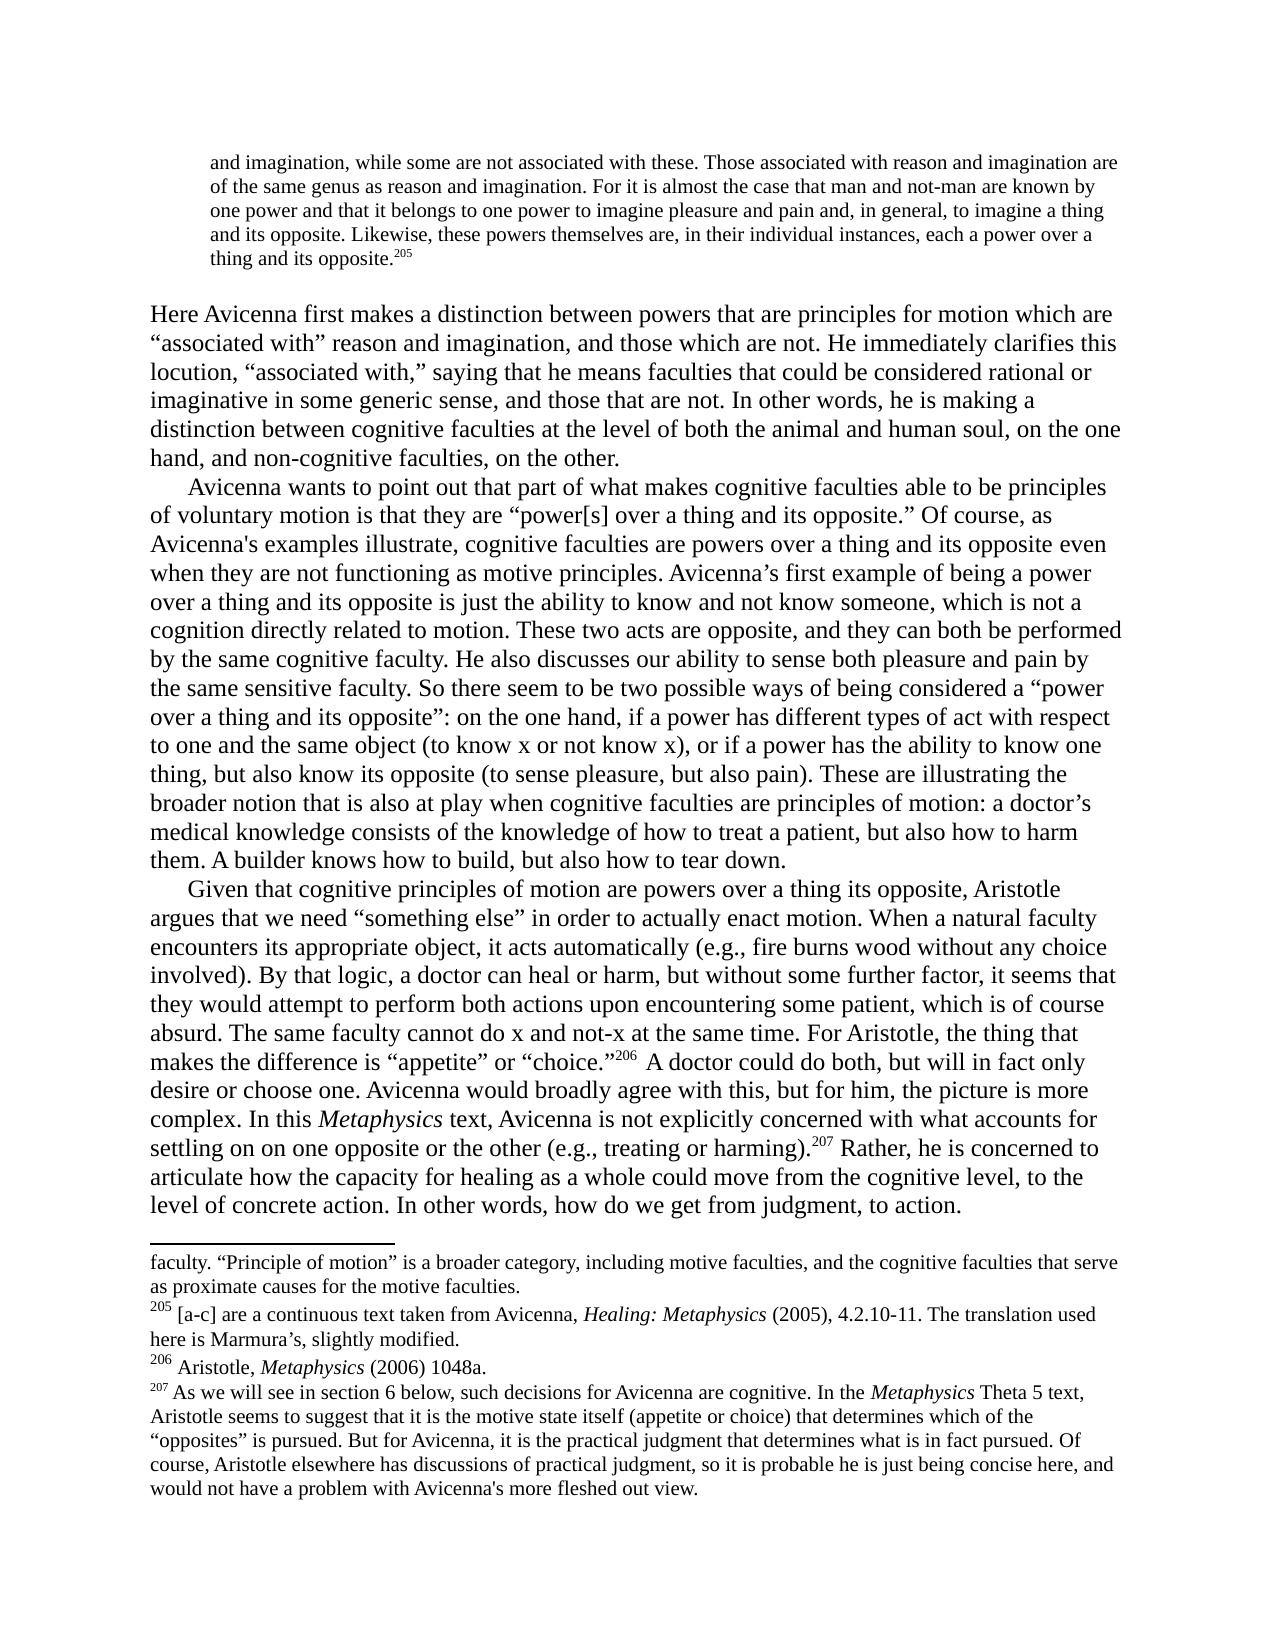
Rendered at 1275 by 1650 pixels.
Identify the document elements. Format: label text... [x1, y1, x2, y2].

text Given that cognitive principles of motion are powers over a thing its opposite, Aristotle argues that we need “something else” in order to actually enact motion. When a natural faculty encounters its appropriate object, it acts automatically (e.g., fire burns wood without any choice involved). By that logic, a doctor can heal or harm, but without some further factor, it seems that they would attempt to perform both actions upon encountering some patient, which is of course absurd. The same faculty cannot do x and not-x at the same time. For Aristotle, the thing that makes the difference is “appetite” or “choice.” A doctor could do both, but will in fact only desire or choose one. Avicenna would broadly agree with this, but for him, the picture is more complex. In this Metaphysics text, Avicenna is not explicitly concerned with what accounts for settling on on one opposite or the other (e.g., treating or harming). Rather, he is concerned to articulate how the capacity for healing as a whole could move from the cognitive level, to the level of concrete action. In other words, how do we get from judgment, to action. [150, 874, 1125, 1219]
text As we will see in section 6 below, such decisions for Avicenna are cognitive. In the Metaphysics Theta 5 text, Aristotle seems to suggest that it is the motive state itself (appetite or choice) that determines which of the “opposites” is pursued. But for Avicenna, it is the practical judgment that determines what is in fact pursued. Of course, Aristotle elsewhere has discussions of practical judgment, so it is probable he is just being concise here, and would not have a problem with Avicenna's more fleshed out view. [150, 1380, 1125, 1500]
text Here Avicenna first makes a distinction between powers that are principles for motion which are “associated with” reason and imagination, and those which are not. He immediately clarifies this locution, “associated with,” saying that he means faculties that could be considered rational or imaginative in some generic sense, and those that are not. In other words, he is making a distinction between cognitive faculties at the level of both the animal and human soul, on the one hand, and non-cognitive faculties, on the other. [150, 299, 1125, 472]
text [a-c] are a continuous text taken from Avicenna, Healing: Metaphysics (2005), 4.2.10-11. The translation used here is Marmura’s, slightly modified. [150, 1298, 1125, 1351]
text faculty. “Principle of motion” is a broader category, including motive faculties, and the cognitive faculties that serve as proximate causes for the motive faculties. [150, 1250, 1125, 1298]
text Avicenna wants to point out that part of what makes cognitive faculties able to be principles of voluntary motion is that they are “power[s] over a thing and its opposite.” Of course, as Avicenna's examples illustrate, cognitive faculties are powers over a thing and its opposite even when they are not functioning as motive principles. Avicenna’s first example of being a power over a thing and its opposite is just the ability to know and not know someone, which is not a cognition directly related to motion. These two acts are opposite, and they can both be performed by the same cognitive faculty. He also discusses our ability to sense both pleasure and pain by the same sensitive faculty. So there seem to be two possible ways of being considered a “power over a thing and its opposite”: on the one hand, if a power has different types of act with respect to one and the same object (to know x or not know x), or if a power has the ability to know one thing, but also know its opposite (to sense pleasure, but also pain). These are illustrating the broader notion that is also at play when cognitive faculties are principles of motion: a doctor’s medical knowledge consists of the knowledge of how to treat a patient, but also how to harm them. A builder knows how to build, but also how to tear down. [150, 472, 1125, 874]
text and imagination, while some are not associated with these. Those associated with reason and imagination are of the same genus as reason and imagination. For it is almost the case that man and not-man are known by one power and that it belongs to one power to imagine pleasure and pain and, in general, to imagine a thing and its opposite. Likewise, these powers themselves are, in their individual instances, each a power over a thing and its opposite. [210, 150, 1125, 270]
text Aristotle, Metaphysics (2006) 1048a. [150, 1351, 1125, 1380]
